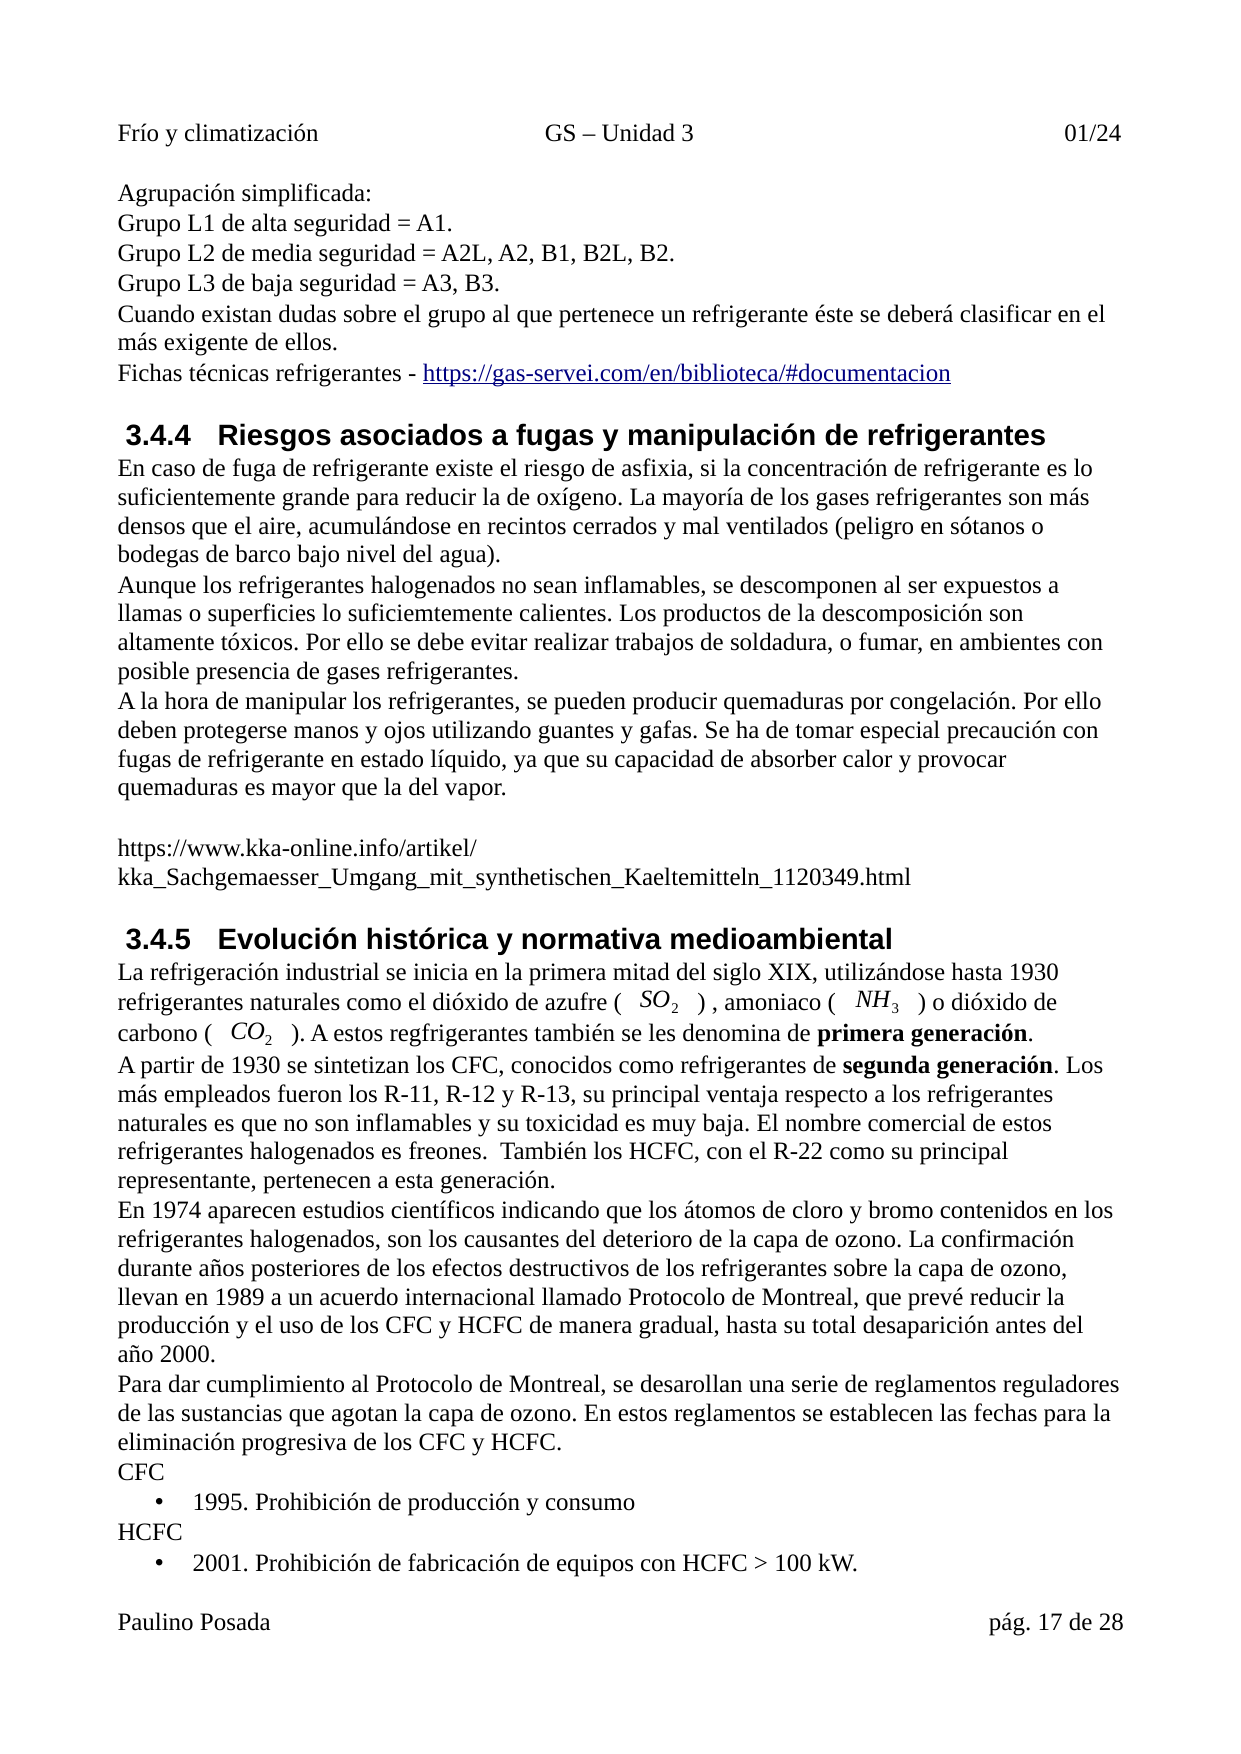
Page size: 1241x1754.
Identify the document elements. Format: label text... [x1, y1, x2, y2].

text A la hora de manipular los refrigerantes, se pueden producir quemaduras por congelación. Por ello deben protegerse manos y ojos utilizando guantes y gafas. Se ha de tomar especial precaución con fugas de refrigerante en estado líquido, ya que su capacidad de absorber calor y provocar quemaduras es mayor que la del vapor. [117, 686, 1123, 801]
list 1995. Prohibición de producción y consumo [155, 1487, 1123, 1516]
text Aunque los refrigerantes halogenados no sean inflamables, se descomponen al ser expuestos a llamas o superficies lo suficiemtemente calientes. Los productos de la descomposición son altamente tóxicos. Por ello se debe evitar realizar trabajos de soldadura, o fumar, en ambientes con posible presencia de gases refrigerantes. [117, 570, 1123, 685]
subtitle Riesgos asociados a fugas y manipulación de refrigerantes [117, 418, 1123, 452]
text Grupo L3 de baja seguridad = A3, B3. [117, 268, 1123, 297]
text Agrupación simplificada: [117, 178, 1123, 207]
text En caso de fuga de refrigerante existe el riesgo de asfixia, si la concentración de refrigerante es lo suficientemente grande para reducir la de oxígeno. La mayoría de los gases refrigerantes son más densos que el aire, acumulándose en recintos cerrados y mal ventilados (peligro en sótanos o bodegas de barco bajo nivel del agua). [117, 453, 1123, 568]
text En 1974 aparecen estudios científicos indicando que los átomos de cloro y bromo contenidos en los refrigerantes halogenados, son los causantes del deterioro de la capa de ozono. La confirmación durante años posteriores de los efectos destructivos de los refrigerantes sobre la capa de ozono, llevan en 1989 a un acuerdo internacional llamado Protocolo de Montreal, que prevé reducir la producción y el uso de los CFC y HCFC de manera gradual, hasta su total desaparición antes del año 2000. [117, 1195, 1123, 1368]
text Cuando existan dudas sobre el grupo al que pertenece un refrigerante éste se deberá clasificar en el más exigente de ellos. [117, 299, 1123, 356]
list 2001. Prohibición de fabricación de equipos con HCFC > 100 kW. [155, 1548, 1123, 1576]
text HCFC [117, 1517, 1123, 1546]
text La refrigeración industrial se inicia en la primera mitad del siglo XIX, utilizándose hasta 1930 refrigerantes naturales como el dióxido de azufre () , amoniaco () o dióxido de carbono (). A estos regfrigerantes también se les denomina de primera generación. [117, 957, 1123, 1049]
subtitle Evolución histórica y normativa medioambiental [117, 922, 1123, 956]
text A partir de 1930 se sintetizan los CFC, conocidos como refrigerantes de segunda generación. Los más empleados fueron los R-11, R-12 y R-13, su principal ventaja respecto a los refrigerantes naturales es que no son inflamables y su toxicidad es muy baja. El nombre comercial de estos refrigerantes halogenados es freones. También los HCFC, con el R-22 como su principal representante, pertenecen a esta generación. [117, 1050, 1123, 1194]
text Para dar cumplimiento al Protocolo de Montreal, se desarollan una serie de reglamentos reguladores de las sustancias que agotan la capa de ozono. En estos reglamentos se establecen las fechas para la eliminación progresiva de los CFC y HCFC. [117, 1369, 1123, 1456]
text https://www.kka-online.info/artikel/kka_Sachgemaesser_Umgang_mit_synthetischen_Kaeltemitteln_1120349.html [117, 833, 1123, 890]
text CFC [117, 1457, 1123, 1486]
text Fichas técnicas refrigerantes - https://gas-servei.com/en/biblioteca/#documentacion [117, 358, 1123, 386]
text Grupo L1 de alta seguridad = A1. [117, 208, 1123, 237]
text Grupo L2 de media seguridad = A2L, A2, B1, B2L, B2. [117, 238, 1123, 267]
